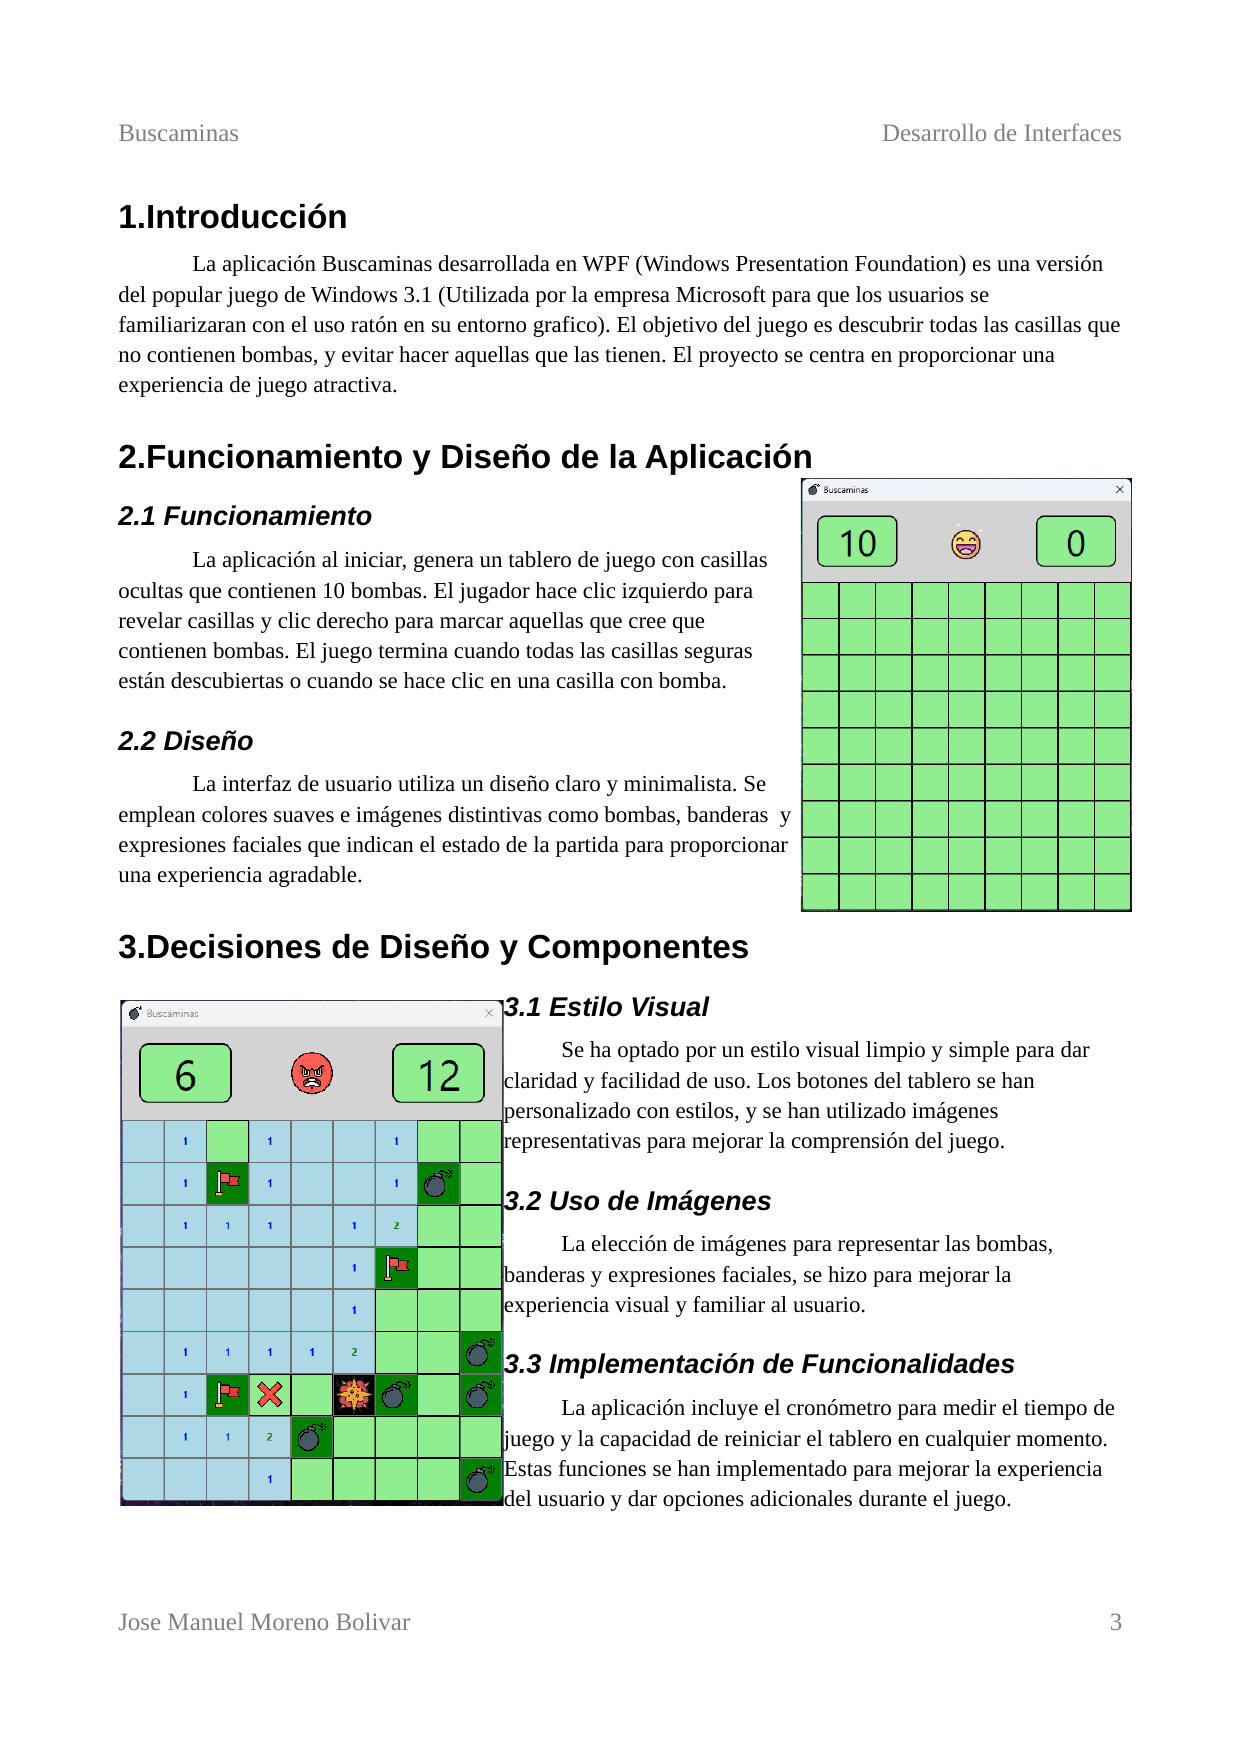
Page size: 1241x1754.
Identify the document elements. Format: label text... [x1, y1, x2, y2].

text La aplicación Buscaminas desarrollada en WPF (Windows Presentation Foundation) es una versión del popular juego de Windows 3.1 (Utilizada por la empresa Microsoft para que los usuarios se familiarizaran con el uso ratón en su entorno grafico). El objetivo del juego es descubrir todas las casillas que no contienen bombas, y evitar hacer aquellas que las tienen. El proyecto se centra en proporcionar una experiencia de juego atractiva. [118, 248, 1122, 398]
text La aplicación incluye el cronómetro para medir el tiempo de juego y la capacidad de reiniciar el tablero en cualquier momento. Estas funciones se han implementado para mejorar la experiencia del usuario y dar opciones adicionales durante el juego. [118, 1392, 1122, 1512]
text La interfaz de usuario utiliza un diseño claro y minimalista. Se emplean colores suaves e imágenes distintivas como bombas, banderas y expresiones faciales que indican el estado de la partida para proporcionar una experiencia agradable. [118, 768, 800, 888]
subtitle 2.2 Diseño [118, 725, 800, 756]
subtitle 3.3 Implementación de Funcionalidades [504, 1348, 1122, 1380]
picture [120, 1000, 504, 1506]
picture [800, 478, 1132, 912]
subtitle 1.Introducción [118, 197, 1122, 236]
subtitle 2.1 Funcionamiento [118, 500, 800, 532]
subtitle 3.Decisiones de Diseño y Componentes [118, 927, 1122, 966]
text La aplicación al iniciar, genera un tablero de juego con casillas ocultas que contienen 10 bombas. El jugador hace clic izquierdo para revelar casillas y clic derecho para marcar aquellas que cree que contienen bombas. El juego termina cuando todas las casillas seguras están descubiertas o cuando se hace clic en una casilla con bomba. [118, 544, 800, 694]
subtitle 2.Funcionamiento y Diseño de la Aplicación [118, 437, 1122, 475]
subtitle 3.1 Estilo Visual [118, 991, 1122, 1022]
text Se ha optado por un estilo visual limpio y simple para dar claridad y facilidad de uso. Los botones del tablero se han personalizado con estilos, y se han utilizado imágenes representativas para mejorar la comprensión del juego. [504, 1034, 1122, 1154]
subtitle 3.2 Uso de Imágenes [504, 1184, 1122, 1216]
text La elección de imágenes para representar las bombas, banderas y expresiones faciales, se hizo para mejorar la experiencia visual y familiar al usuario. [504, 1228, 1122, 1317]
